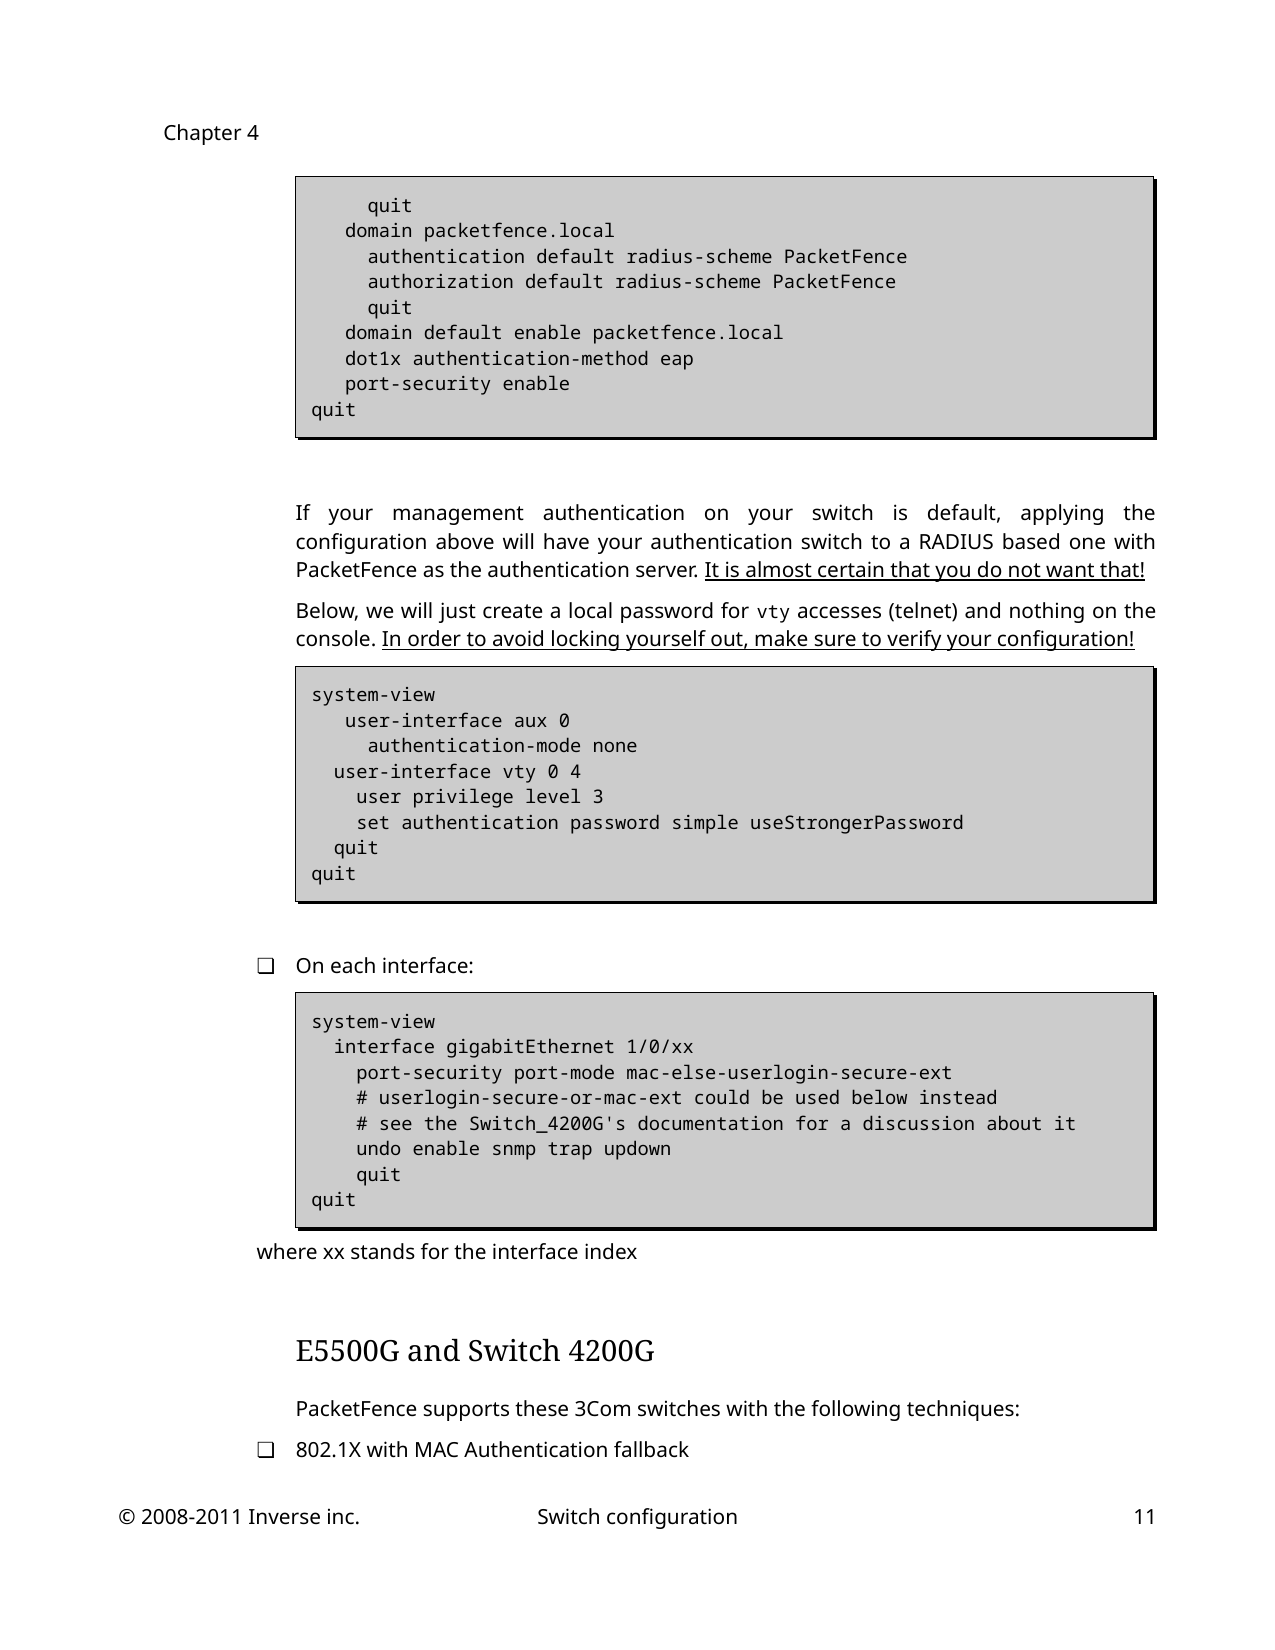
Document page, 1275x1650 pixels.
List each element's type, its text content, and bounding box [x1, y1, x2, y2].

text If your management authentication on your switch is default, applying the configuration above will have your authentication switch to a RADIUS based one with PacketFence as the authentication server. It is almost certain that you do not want that! [295, 498, 1157, 584]
text quit domain packetfence.local authentication default radius-scheme PacketFence authorization default radius-scheme PacketFence quit domain default enable packetfence.local dot1x authentication-method eap port-security enable quit [296, 177, 1153, 437]
list ❏ 802.1X with MAC Authentication fallback [256, 1435, 1157, 1464]
text system-view user-interface aux 0 authentication-mode none user-interface vty 0 4 user privilege level 3 set authentication password simple useStrongerPassword quit quit [296, 667, 1153, 901]
text system-view interface gigabitEthernet 1/0/xx port-security port-mode mac-else-userlogin-secure-ext # userlogin-secure-or-mac-ext could be used below instead # see the Switch_4200G's documentation for a discussion about it undo enable snmp trap updown quit quit [296, 993, 1153, 1227]
text Below, we will just create a local password for vty accesses (telnet) and nothing on the console. In order to avoid locking yourself out, make sure to verify your configuration! [295, 596, 1157, 653]
text where xx stands for the interface index [256, 1237, 1157, 1265]
text PacketFence supports these 3Com switches with the following techniques: [295, 1394, 1157, 1423]
subtitle E5500G and Switch 4200G [295, 1330, 1157, 1369]
list ❏ On each interface: [256, 951, 1157, 979]
